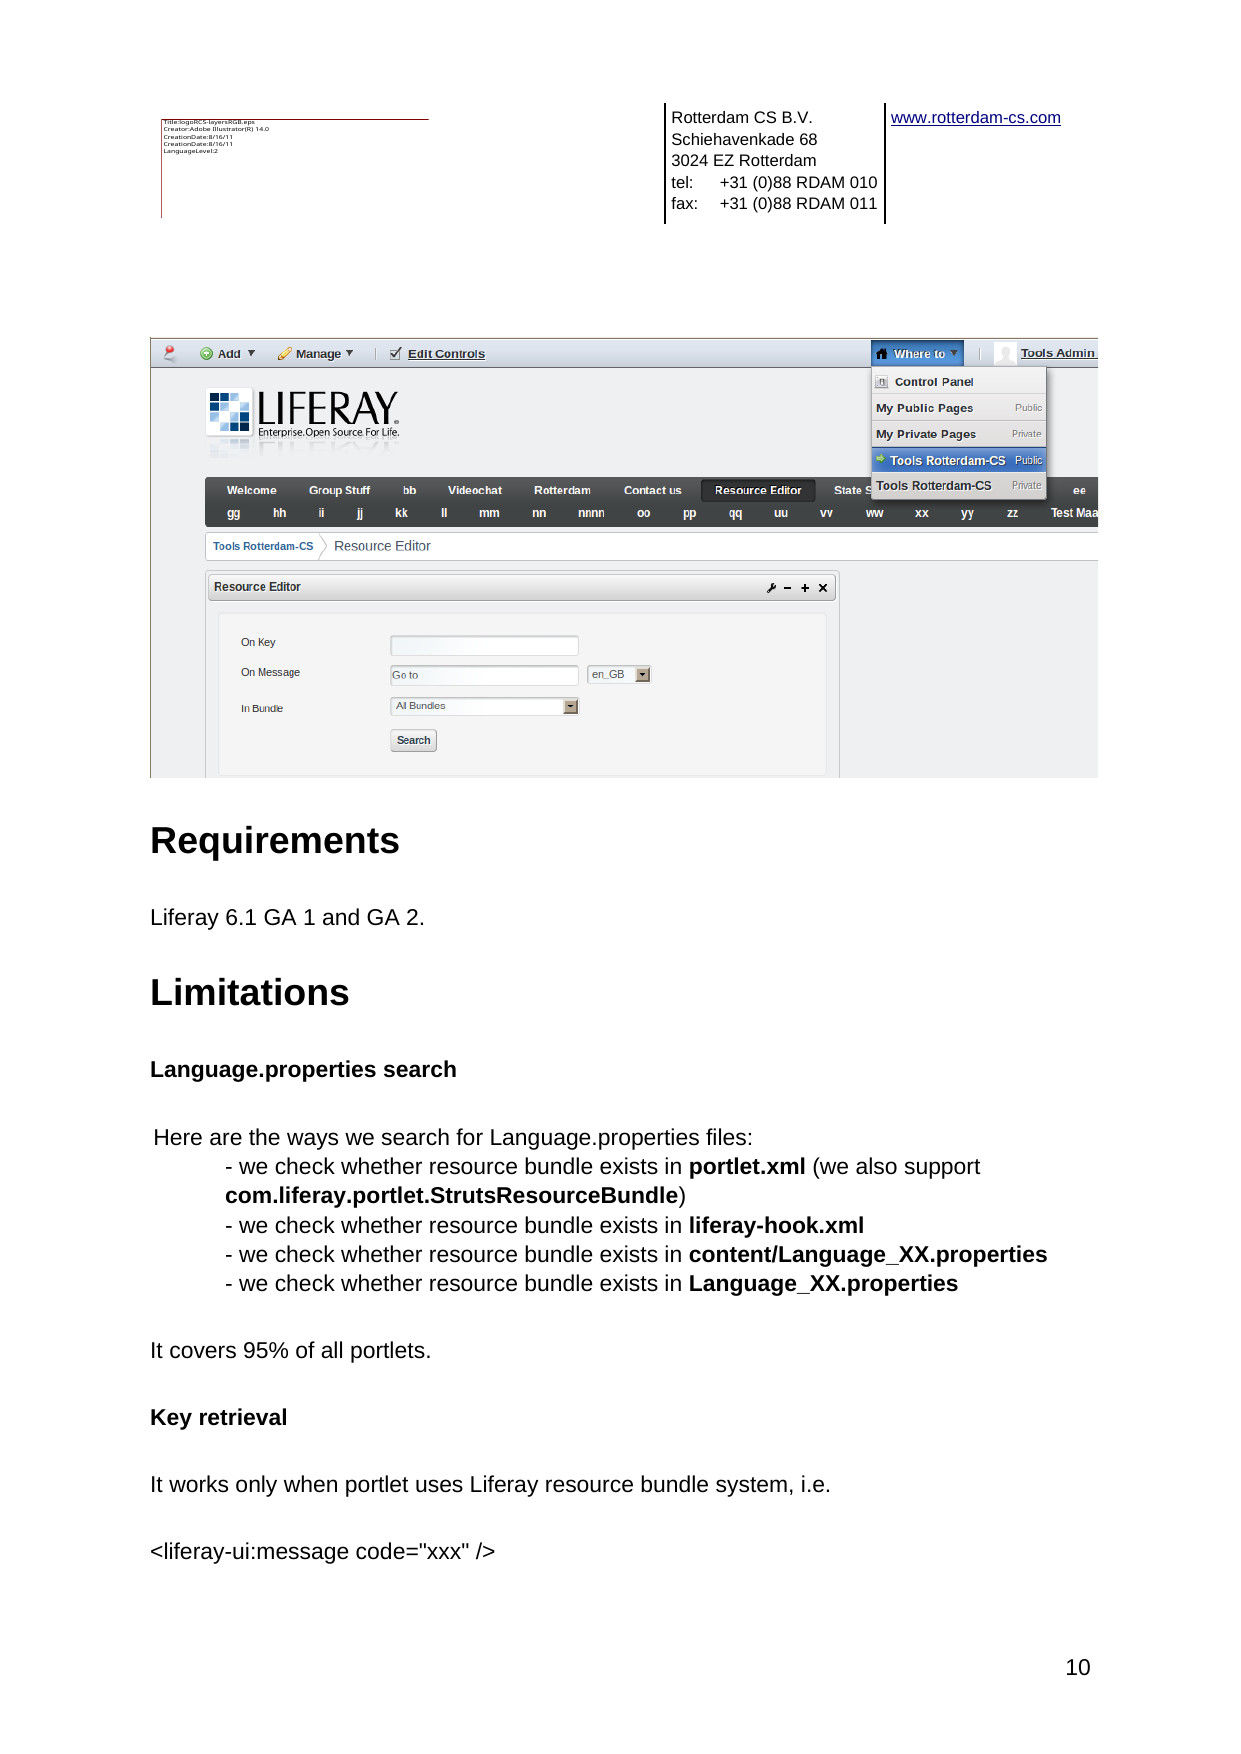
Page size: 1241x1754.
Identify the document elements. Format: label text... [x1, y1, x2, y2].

subtitle Here are the ways we search for Language.properties files: - we check whether resource bundle exists in portlet.xml (we also support com.liferay.portlet.StrutsResourceBundle) - we check whether resource bundle exists in liferay-hook.xml - we check whether resource bundle exists in content/Language_XX.properties - we check whether resource bundle exists in Language_XX.properties [45, 1124, 1091, 1297]
subtitle <liferay-ui:message code="xxx" /> [150, 1539, 1091, 1564]
subtitle Limitations [150, 972, 1091, 1013]
subtitle Language.properties search [150, 1057, 1091, 1083]
picture [150, 337, 1099, 778]
subtitle It covers 95% of all portlets. [150, 1338, 1091, 1364]
subtitle Liferay 6.1 GA 1 and GA 2. [150, 905, 1091, 930]
subtitle Requirements [150, 819, 1091, 861]
subtitle It works only when portlet uses Liferay resource bundle system, i.e. [150, 1472, 1091, 1497]
subtitle Key retrieval [150, 1405, 1091, 1431]
